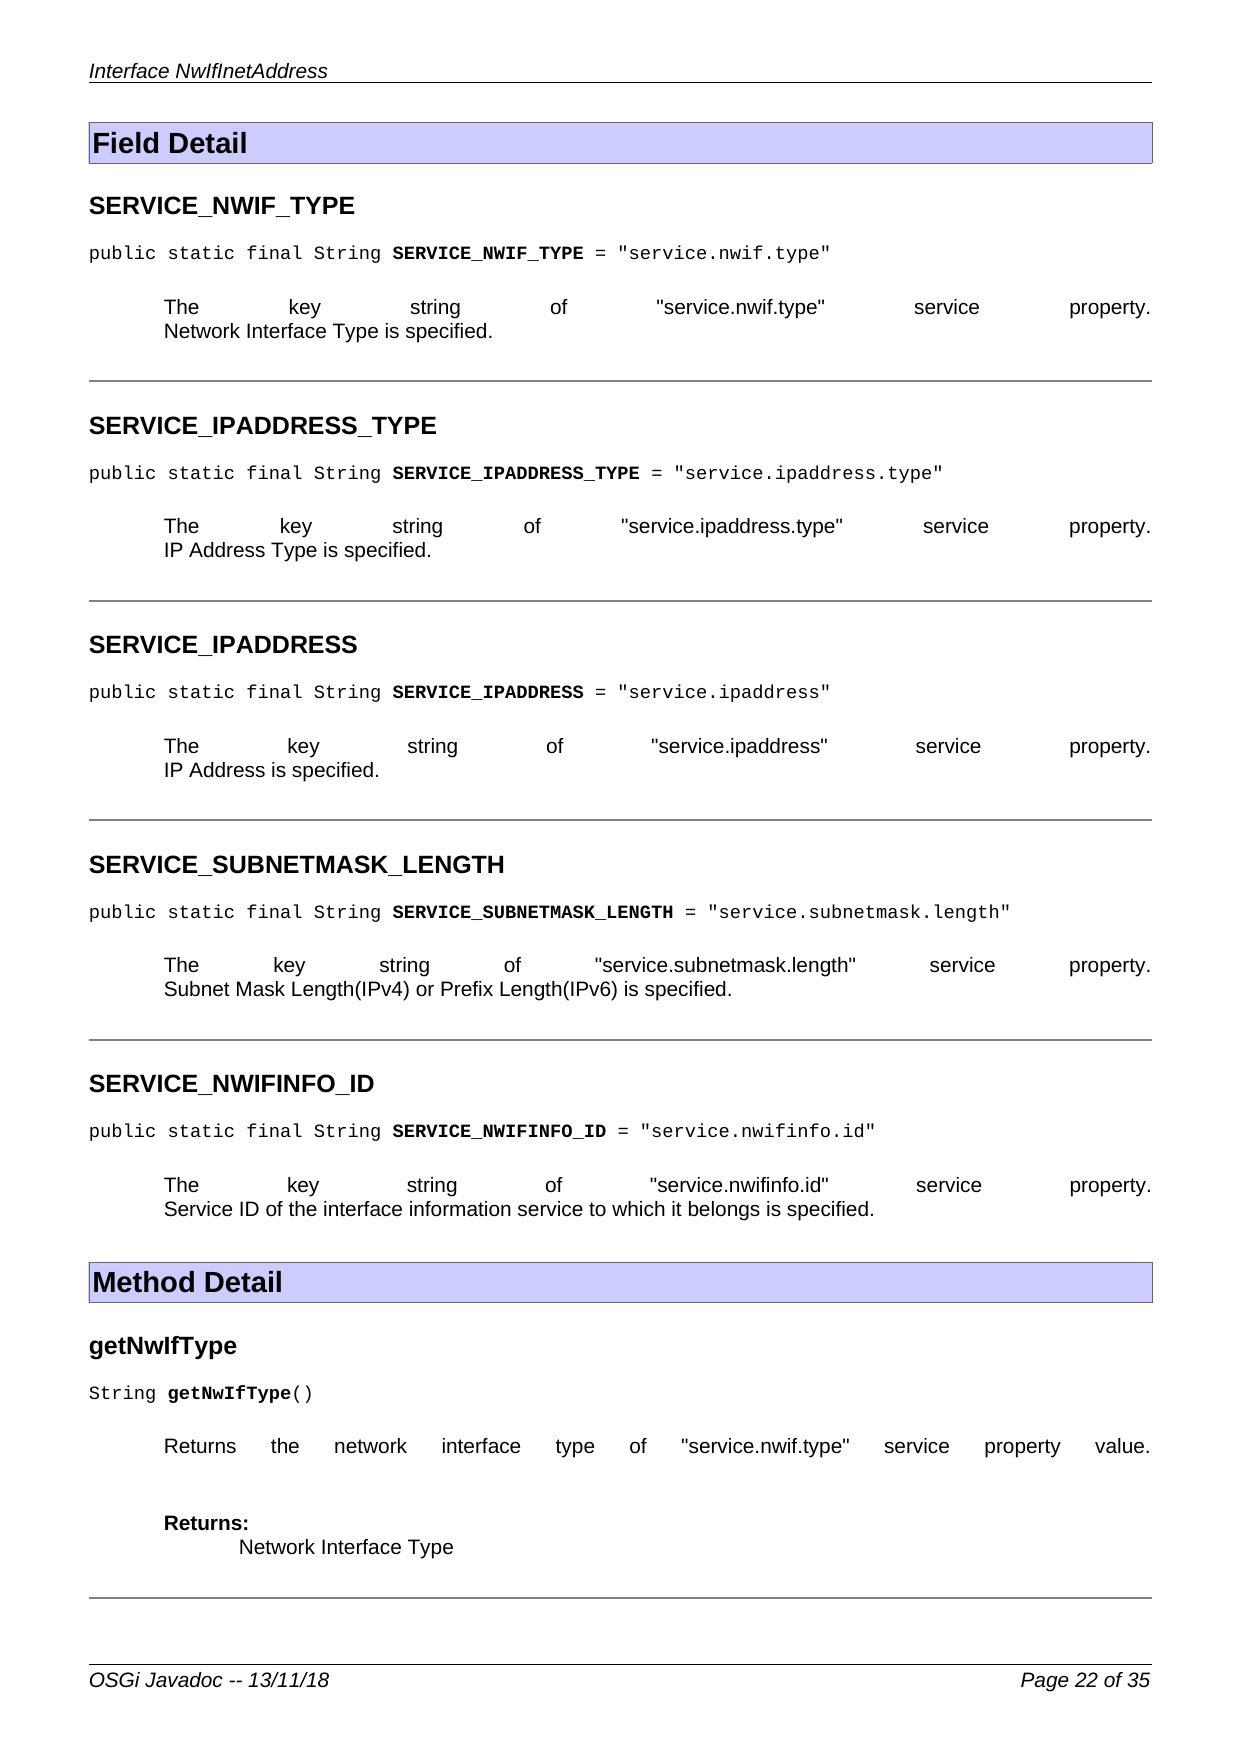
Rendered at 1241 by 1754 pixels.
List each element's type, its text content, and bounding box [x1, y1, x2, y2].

text The key string of "service.nwifinfo.id" service property. Service ID of the interface information service to which it belongs is specified. [163, 1172, 1152, 1220]
subtitle SERVICE_NWIF_TYPE [88, 191, 1152, 220]
subtitle getNwIfType [88, 1331, 1152, 1359]
text Returns: [163, 1511, 1152, 1535]
text public static final String SERVICE_IPADDRESS = "service.ipaddress" [88, 683, 1152, 704]
text public static final String SERVICE_NWIFINFO_ID = "service.nwifinfo.id" [88, 1122, 1152, 1143]
subtitle SERVICE_NWIFINFO_ID [88, 1069, 1152, 1098]
subtitle SERVICE_SUBNETMASK_LENGTH [88, 850, 1152, 878]
subtitle SERVICE_IPADDRESS_TYPE [88, 411, 1152, 439]
text The key string of "service.subnetmask.length" service property. Subnet Mask Length(IPv4) or Prefix Length(IPv6) is specified. [163, 953, 1152, 1001]
text public static final String SERVICE_SUBNETMASK_LENGTH = "service.subnetmask.length" [88, 903, 1152, 924]
text public static final String SERVICE_IPADDRESS_TYPE = "service.ipaddress.type" [88, 464, 1152, 485]
text The key string of "service.nwif.type" service property. Network Interface Type is specified. [163, 294, 1152, 342]
text Returns the network interface type of "service.nwif.type" service property value. [163, 1434, 1152, 1482]
subtitle Field Detail [90, 123, 1152, 163]
text public static final String SERVICE_NWIF_TYPE = "service.nwif.type" [88, 244, 1152, 265]
text The key string of "service.ipaddress" service property. IP Address is specified. [163, 733, 1152, 781]
subtitle Method Detail [90, 1263, 1152, 1302]
subtitle SERVICE_IPADDRESS [88, 630, 1152, 659]
text Network Interface Type [238, 1535, 1152, 1559]
text The key string of "service.ipaddress.type" service property. IP Address Type is specified. [163, 514, 1152, 562]
text String getNwIfType() [88, 1384, 1152, 1405]
